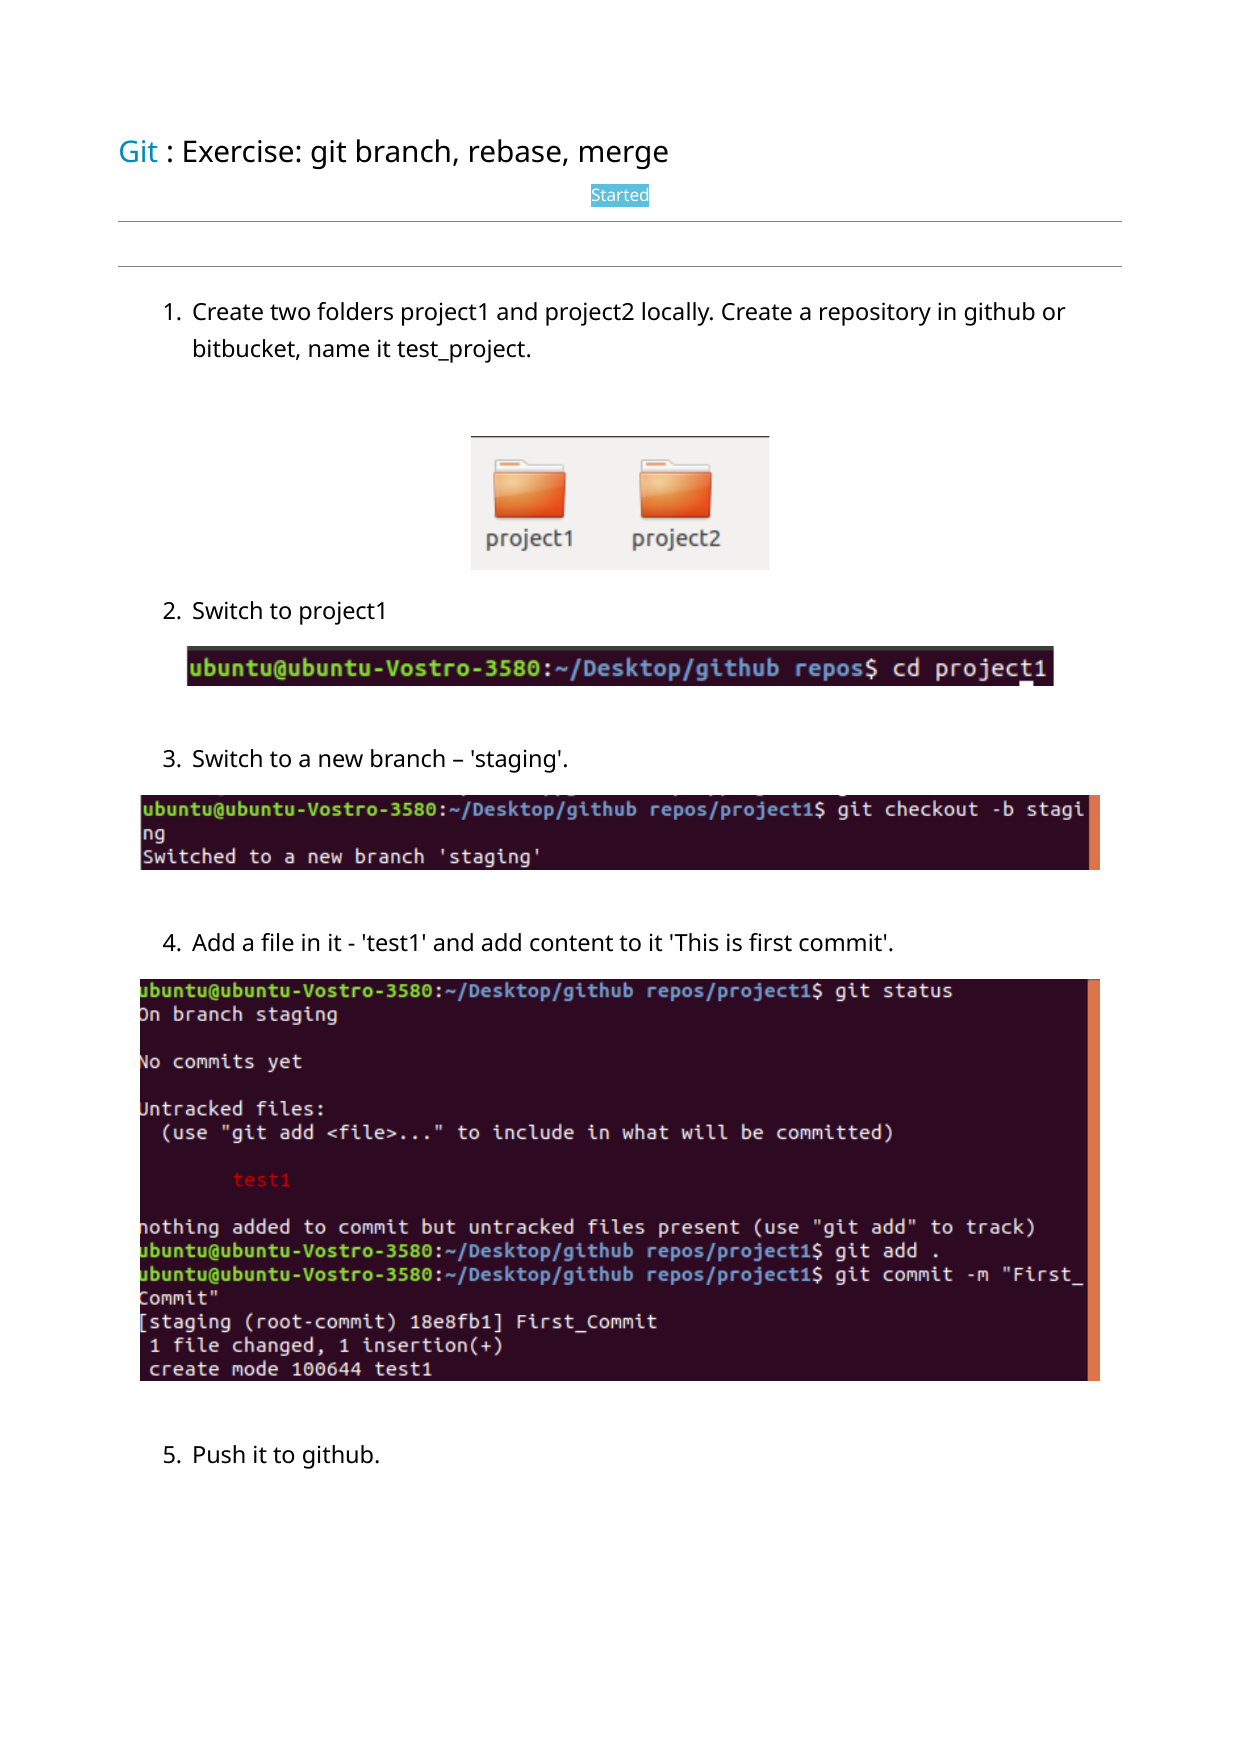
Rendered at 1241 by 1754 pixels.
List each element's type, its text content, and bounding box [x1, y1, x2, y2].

text Started [118, 183, 1122, 207]
list Create two folders project1 and project2 locally. Create a repository in github or bitbucket, name it test_project. [162, 295, 1122, 364]
picture [186, 646, 1054, 686]
list Switch to a new branch – 'staging'. [162, 743, 1122, 775]
list Switch to project1 [162, 594, 1122, 626]
list Push it to github. [162, 1438, 1122, 1470]
picture [140, 979, 1100, 1381]
list Add a file in it - 'test1' and add content to it 'This is first commit'. [162, 927, 1122, 959]
subtitle Git : Exercise: git branch, rebase, merge [118, 131, 1122, 171]
picture [140, 795, 1100, 870]
picture [471, 436, 770, 570]
